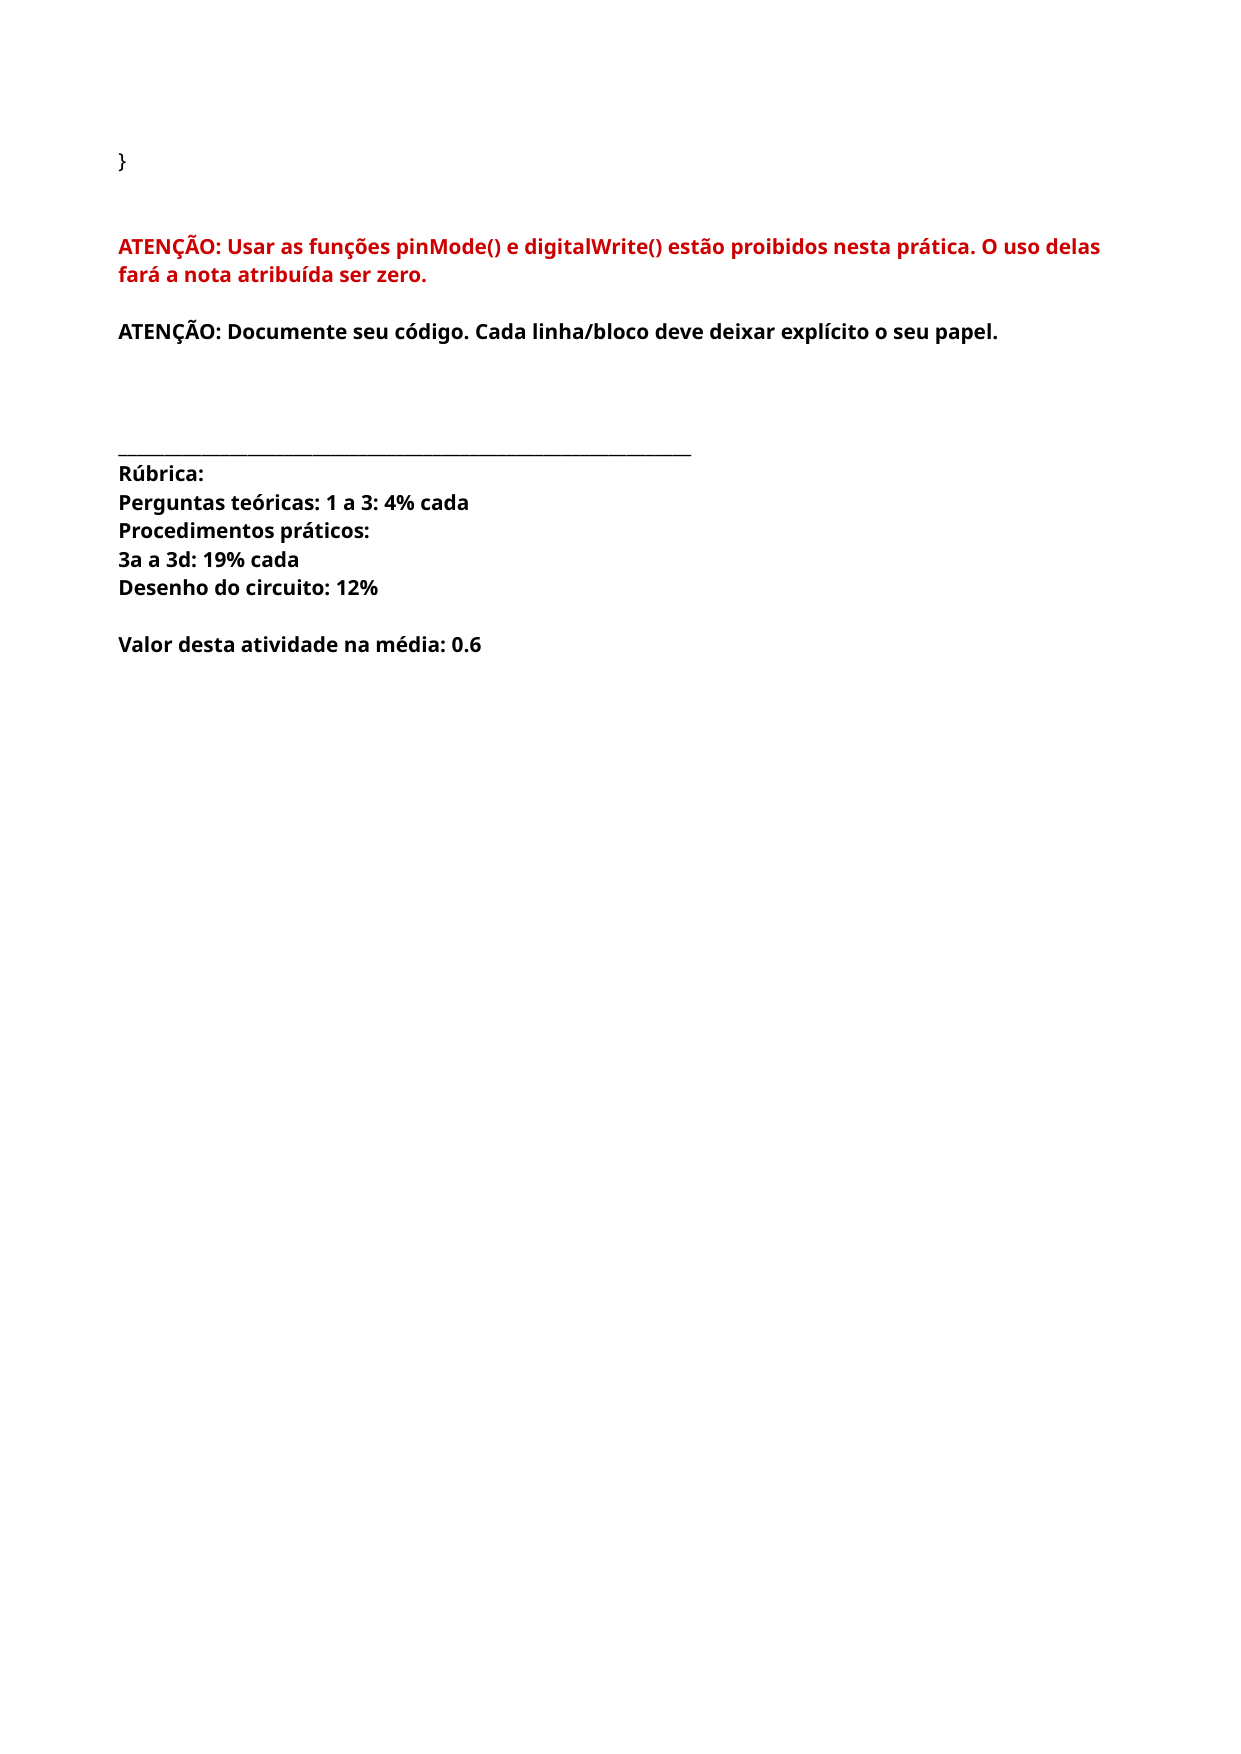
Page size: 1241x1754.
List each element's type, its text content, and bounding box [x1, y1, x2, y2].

text } [118, 147, 1122, 175]
text ______________________________________________________________ [118, 431, 1122, 459]
text Procedimentos práticos: [118, 516, 1122, 545]
text Valor desta atividade na média: 0.6 [118, 630, 1122, 658]
text Rúbrica: [118, 459, 1122, 488]
text Desenho do circuito: 12% [118, 573, 1122, 602]
text Perguntas teóricas: 1 a 3: 4% cada [118, 488, 1122, 516]
text ATENÇÃO: Documente seu código. Cada linha/bloco deve deixar explícito o seu papel. [118, 317, 1122, 346]
text 3a a 3d: 19% cada [118, 545, 1122, 573]
text ATENÇÃO: Usar as funções pinMode() e digitalWrite() estão proibidos nesta prática. O uso delas fará a nota atribuída ser zero. [118, 232, 1122, 289]
